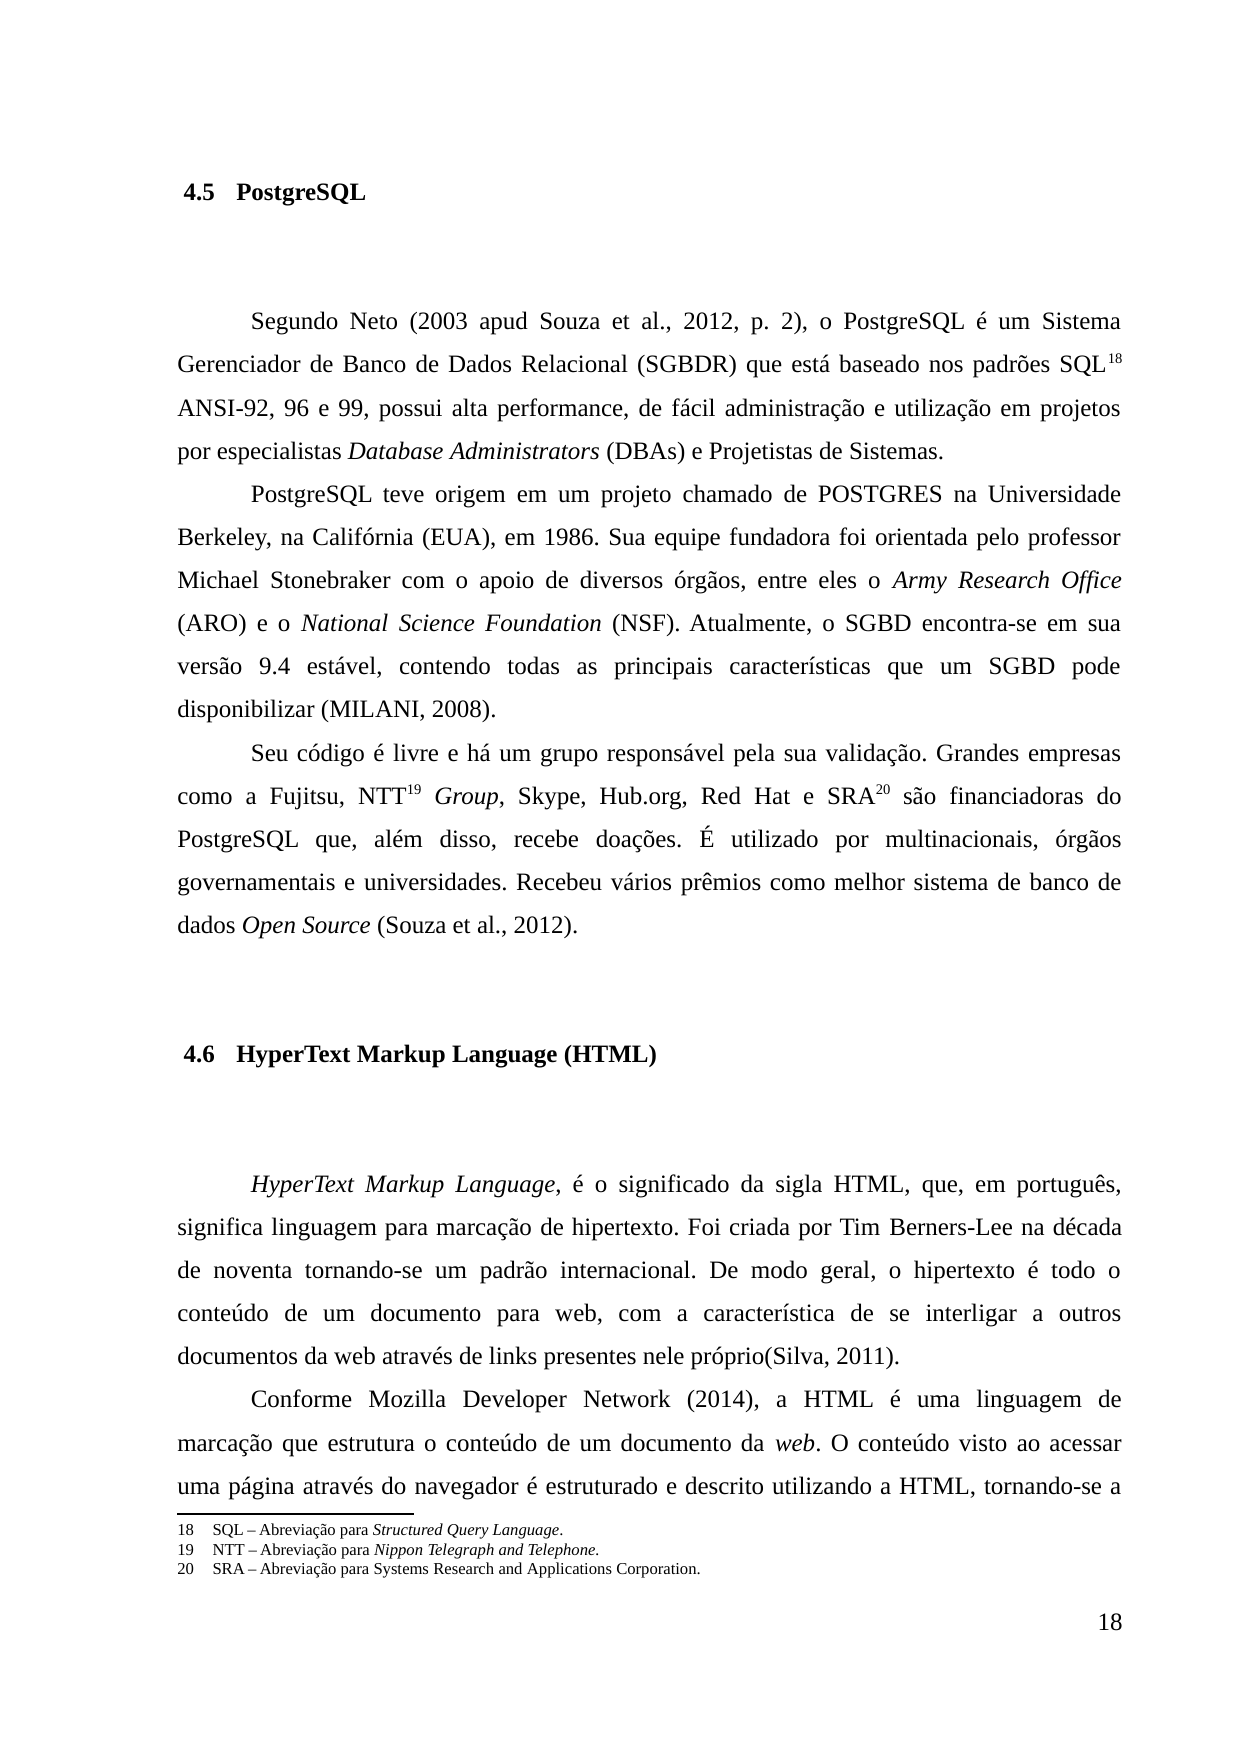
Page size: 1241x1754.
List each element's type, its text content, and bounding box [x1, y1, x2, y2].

text PostgreSQL teve origem em um projeto chamado de POSTGRES na Universidade Berkeley, na Califórnia (EUA), em 1986. Sua equipe fundadora foi orientada pelo professor Michael Stonebraker com o apoio de diversos órgãos, entre eles o Army Research Office (ARO) e o National Science Foundation (NSF). Atualmente, o SGBD encontra-se em sua versão 9.4 estável, contendo todas as principais características que um SGBD pode disponibilizar (MILANI, 2008). [177, 479, 1122, 723]
text HyperText Markup Language, é o significado da sigla HTML, que, em português, significa linguagem para marcação de hipertexto. Foi criada por Tim Berners-Lee na década de noventa tornando-se um padrão internacional. De modo geral, o hipertexto é todo o conteúdo de um documento para web, com a característica de se interligar a outros documentos da web através de links presentes nele próprio(Silva, 2011). [177, 1169, 1122, 1370]
text SQL – Abreviação para Structured Query Language. [177, 1520, 1122, 1539]
text Conforme Mozilla Developer Network (2014), a HTML é uma linguagem de marcação que estrutura o conteúdo de um documento da web. O conteúdo visto ao acessar uma página através do navegador é estruturado e descrito utilizando a HTML, tornando-se a [177, 1384, 1122, 1499]
subtitle HyperText Markup Language (HTML) [177, 1039, 1122, 1068]
text SRA – Abreviação para Systems Research and Applications Corporation. [177, 1558, 1122, 1578]
text Segundo Neto (2003 apud Souza et al., 2012, p. 2), o PostgreSQL é um Sistema Gerenciador de Banco de Dados Relacional (SGBDR) que está baseado nos padrões SQL ANSI-92, 96 e 99, possui alta performance, de fácil administração e utilização em projetos por especialistas Database Administrators (DBAs) e Projetistas de Sistemas. [177, 306, 1122, 464]
text NTT – Abreviação para Nippon Telegraph and Telephone. [177, 1539, 1122, 1558]
subtitle PostgreSQL [177, 177, 1122, 206]
text Seu código é livre e há um grupo responsável pela sua validação. Grandes empresas como a Fujitsu, NTT Group, Skype, Hub.org, Red Hat e SRA são financiadoras do PostgreSQL que, além disso, recebe doações. É utilizado por multinacionais, órgãos governamentais e universidades. Recebeu vários prêmios como melhor sistema de banco de dados Open Source (Souza et al., 2012). [177, 738, 1122, 939]
